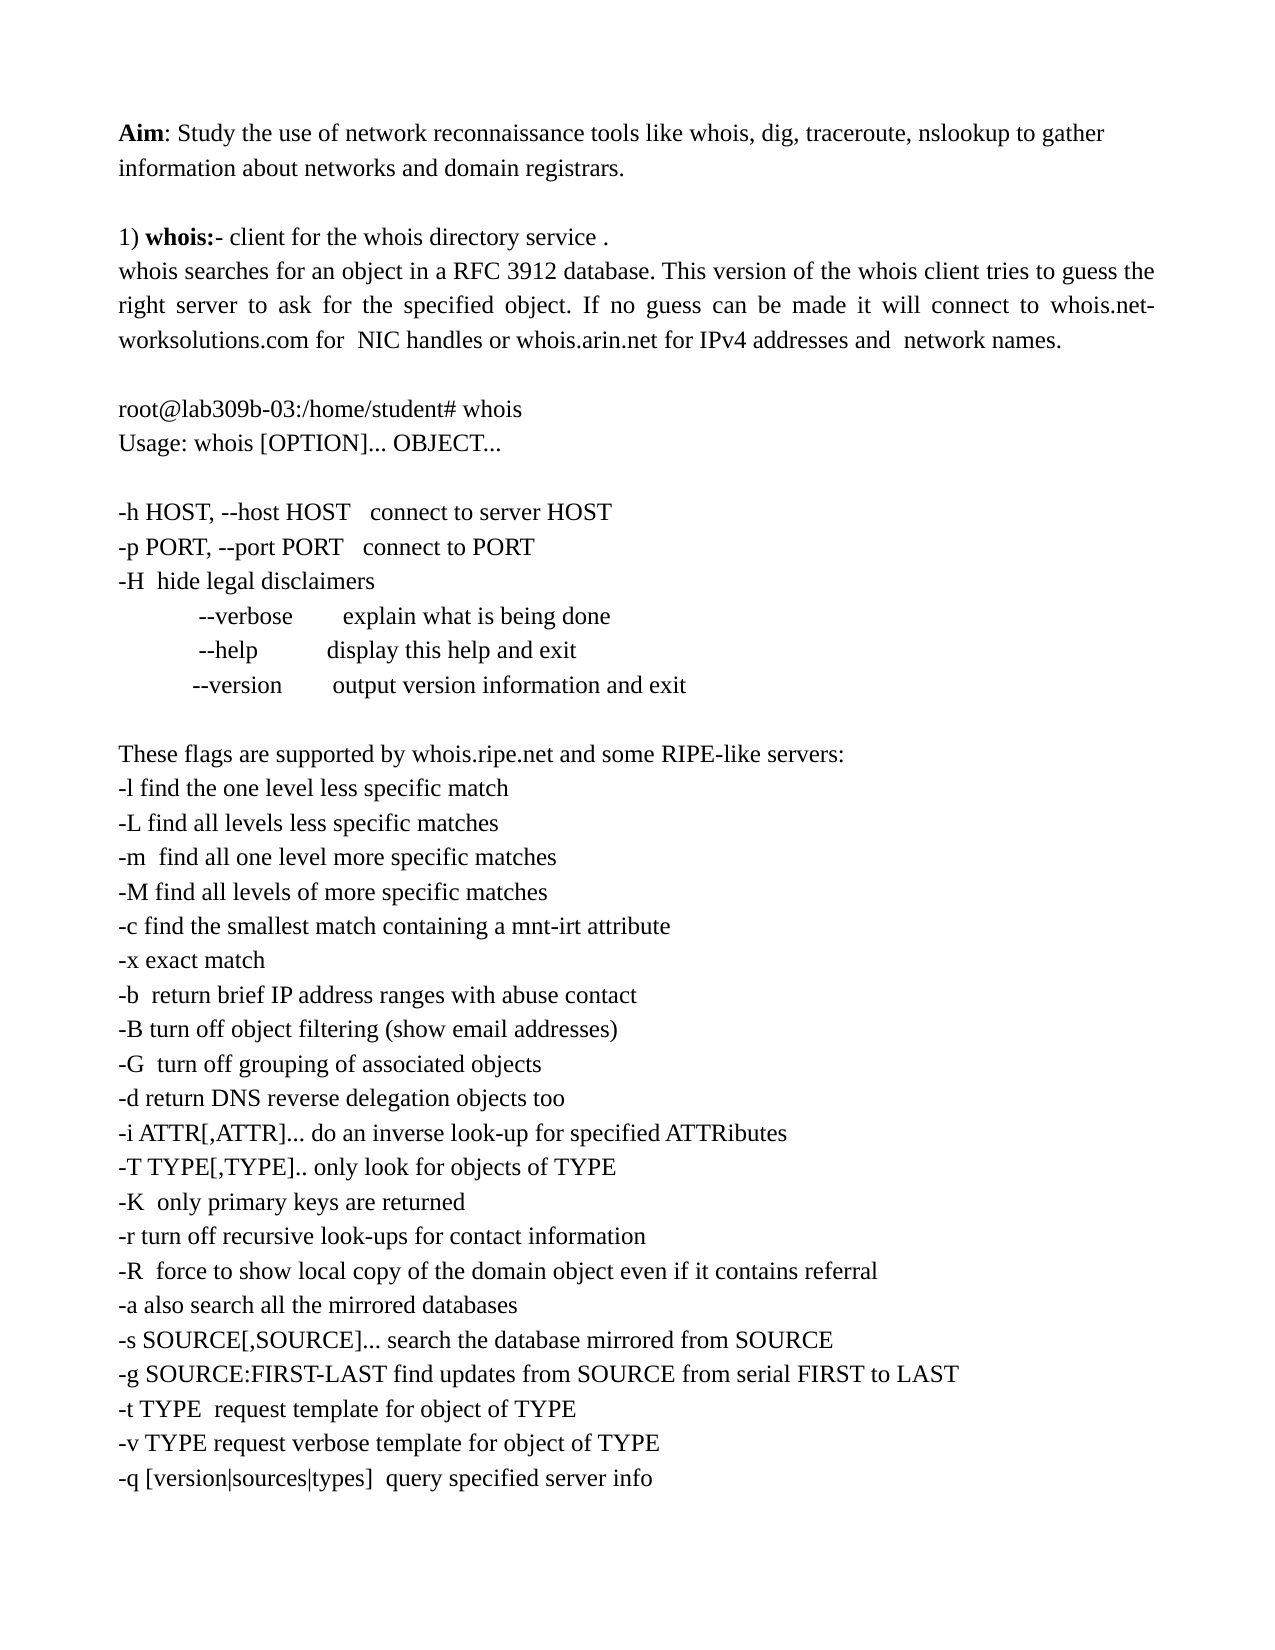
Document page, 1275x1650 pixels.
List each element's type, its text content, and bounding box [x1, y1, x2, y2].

text -R force to show local copy of the domain object even if it contains referral [118, 1256, 1157, 1285]
text Aim: Study the use of network reconnaissance tools like whois, dig, traceroute, nslookup to gather information about networks and domain registrars. [118, 118, 1157, 181]
text -L find all levels less specific matches [118, 808, 1157, 836]
text -T TYPE[,TYPE].. only look for objects of TYPE [118, 1152, 1157, 1181]
text These flags are supported by whois.ripe.net and some RIPE-like servers: [118, 739, 1157, 767]
text -K only primary keys are returned [118, 1187, 1157, 1216]
text -l find the one level less specific match [118, 773, 1157, 802]
text -q [version|sources|types] query specified server info [118, 1463, 1157, 1492]
text -x exact match [118, 946, 1157, 974]
text -c find the smallest match containing a mnt-irt attribute [118, 911, 1157, 940]
text Usage: whois [OPTION]... OBJECT... [118, 428, 1157, 457]
text root@lab309b-03:/home/student# whois [118, 394, 1157, 423]
text --help display this help and exit [118, 635, 1157, 664]
text -p PORT, --port PORT connect to PORT [118, 532, 1157, 561]
text -B turn off object filtering (show email addresses) [118, 1014, 1157, 1043]
text -d return DNS reverse delegation objects too [118, 1083, 1157, 1112]
text -t TYPE request template for object of TYPE [118, 1394, 1157, 1423]
text -G turn off grouping of associated objects [118, 1049, 1157, 1078]
text whois searches for an object in a RFC 3912 database. This version of the whois client tries to guess the right server to ask for the specified object. If no guess can be made it will connect to whois.net‐ worksolutions.com for NIC handles or whois.arin.net for IPv4 addresses and network names. [118, 256, 1157, 354]
text -s SOURCE[,SOURCE]... search the database mirrored from SOURCE [118, 1325, 1157, 1354]
text -a also search all the mirrored databases [118, 1290, 1157, 1319]
text -v TYPE request verbose template for object of TYPE [118, 1428, 1157, 1457]
text -m find all one level more specific matches [118, 842, 1157, 871]
text -r turn off recursive look-ups for contact information [118, 1221, 1157, 1250]
text -b return brief IP address ranges with abuse contact [118, 980, 1157, 1009]
text --verbose explain what is being done [118, 601, 1157, 629]
text --version output version information and exit [118, 670, 1157, 698]
text -h HOST, --host HOST connect to server HOST [118, 497, 1157, 526]
text -H hide legal disclaimers [118, 566, 1157, 595]
text -i ATTR[,ATTR]... do an inverse look-up for specified ATTRibutes [118, 1118, 1157, 1147]
text 1) whois:- client for the whois directory service . [118, 222, 1157, 250]
text -g SOURCE:FIRST-LAST find updates from SOURCE from serial FIRST to LAST [118, 1359, 1157, 1388]
text -M find all levels of more specific matches [118, 877, 1157, 905]
